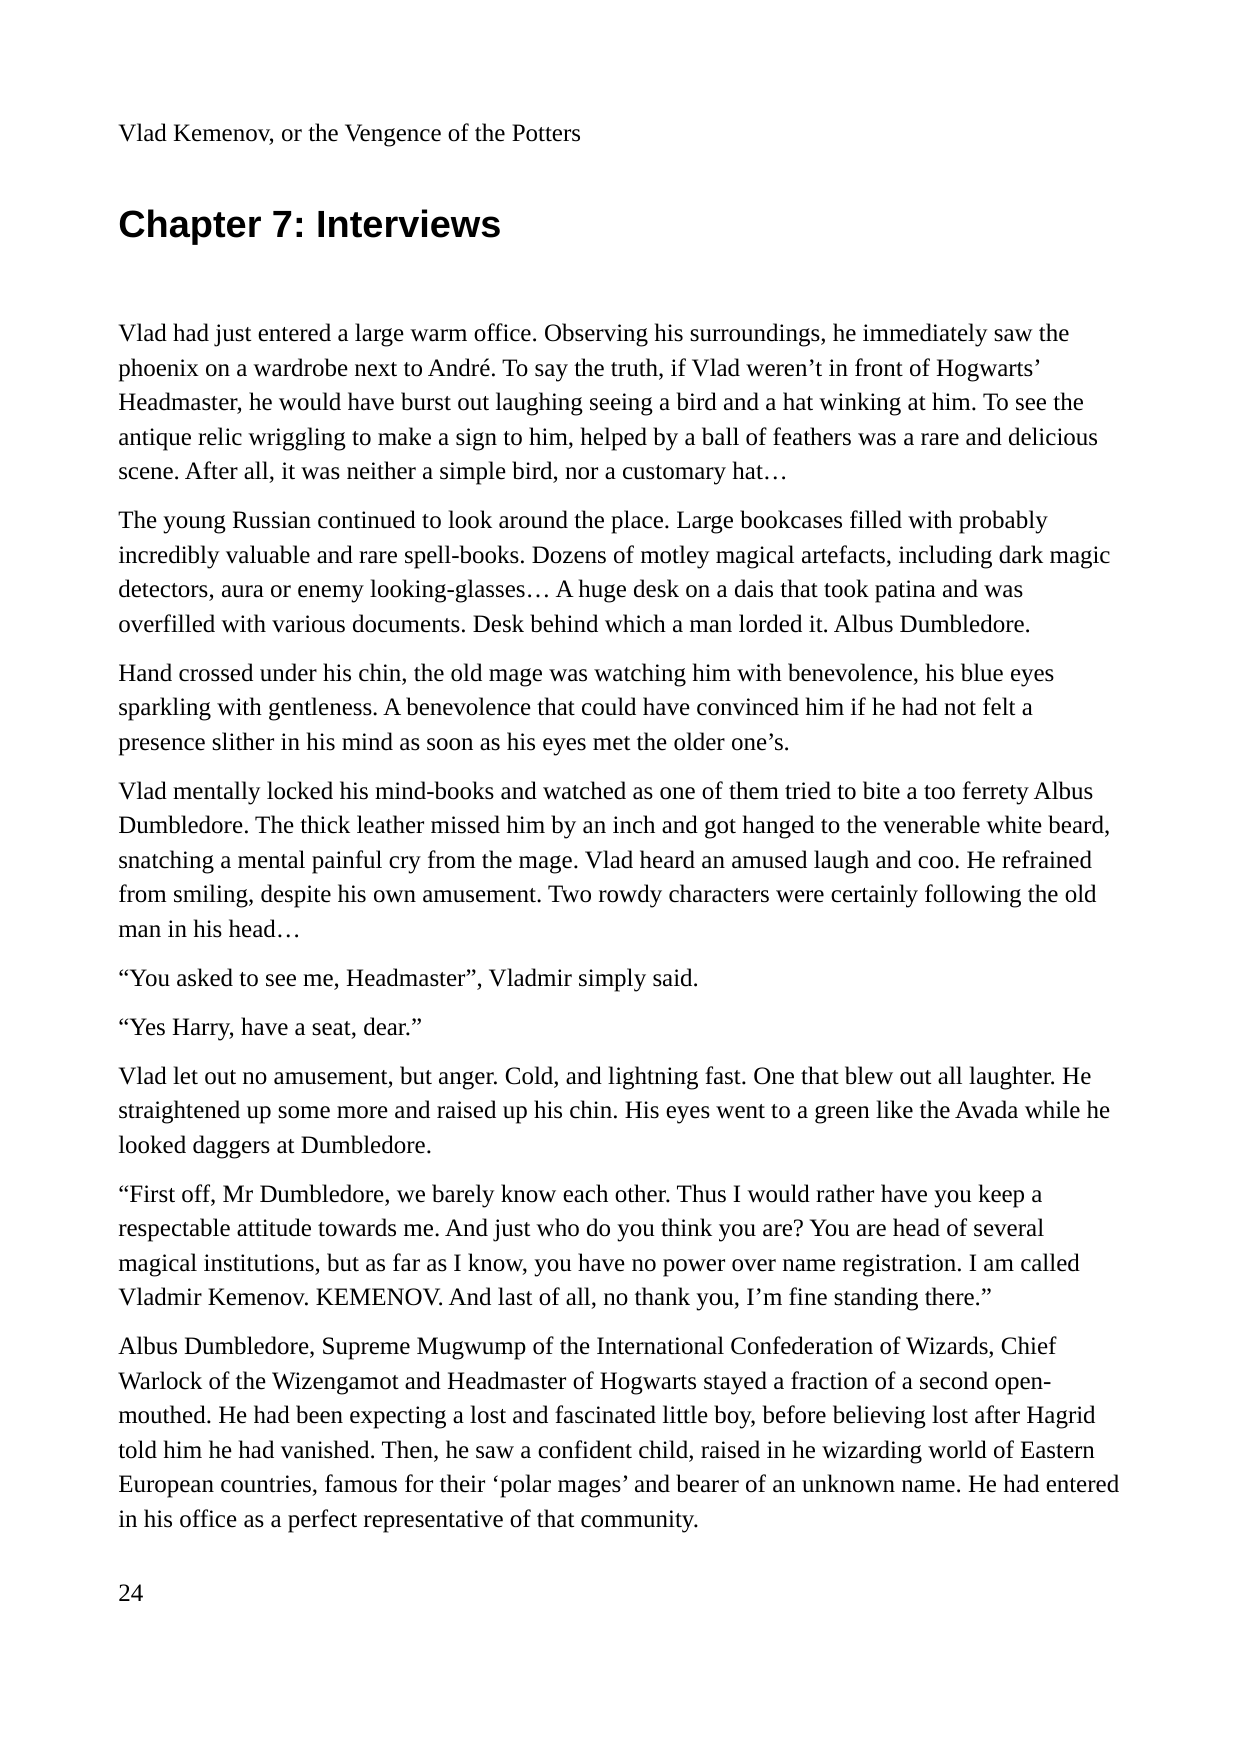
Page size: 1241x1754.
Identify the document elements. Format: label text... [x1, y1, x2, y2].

text “First off, Mr Dumbledore, we barely know each other. Thus I would rather have you keep a respectable attitude towards me. And just who do you think you are? You are head of several magical institutions, but as far as I know, you have no power over name registration. I am called Vladmir Kemenov. KEMENOV. And last of all, no thank you, I’m fine standing there.” [118, 1179, 1122, 1311]
subtitle Chapter 7: Interviews [118, 201, 1122, 245]
text The young Russian continued to look around the place. Large bookcases filled with probably incredibly valuable and rare spell-books. Dozens of motley magical artefacts, including dark magic detectors, aura or enemy looking-glasses… A huge desk on a dais that took patina and was overfilled with various documents. Desk behind which a man lorded it. Albus Dumbledore. [118, 505, 1122, 637]
text Vlad let out no amusement, but anger. Cold, and lightning fast. One that blew out all laughter. He straightened up some more and raised up his chin. His eyes went to a green like the Avada while he looked daggers at Dumbledore. [118, 1061, 1122, 1159]
text Hand crossed under his chin, the old mage was watching him with benevolence, his blue eyes sparkling with gentleness. A benevolence that could have convinced him if he had not felt a presence slither in his mind as soon as his eyes met the older one’s. [118, 658, 1122, 756]
text “Yes Harry, have a seat, dear.” [118, 1012, 1122, 1041]
text Vlad had just entered a large warm office. Observing his surroundings, he immediately saw the phoenix on a wardrobe next to André. To say the truth, if Vlad weren’t in front of Hogwarts’ Headmaster, he would have burst out laughing seeing a bird and a hat winking at him. To see the antique relic wriggling to make a sign to him, helped by a ball of feathers was a rare and delicious scene. After all, it was neither a simple bird, nor a customary hat… [118, 318, 1122, 485]
text “You asked to see me, Headmaster”, Vladmir simply said. [118, 963, 1122, 992]
text Albus Dumbledore, Supreme Mugwump of the International Confederation of Wizards, Chief Warlock of the Wizengamot and Headmaster of Hogwarts stayed a fraction of a second open-mouthed. He had been expecting a lost and fascinated little boy, before believing lost after Hagrid told him he had vanished. Then, he saw a confident child, raised in he wizarding world of Eastern European countries, famous for their ‘polar mages’ and bearer of an unknown name. He had entered in his office as a perfect representative of that community. [118, 1331, 1122, 1533]
text Vlad mentally locked his mind-books and watched as one of them tried to bite a too ferrety Albus Dumbledore. The thick leather missed him by an inch and got hanged to the venerable white beard, snatching a mental painful cry from the mage. Vlad heard an amused laugh and coo. He refrained from smiling, despite his own amusement. Two rowdy characters were certainly following the old man in his head… [118, 776, 1122, 942]
